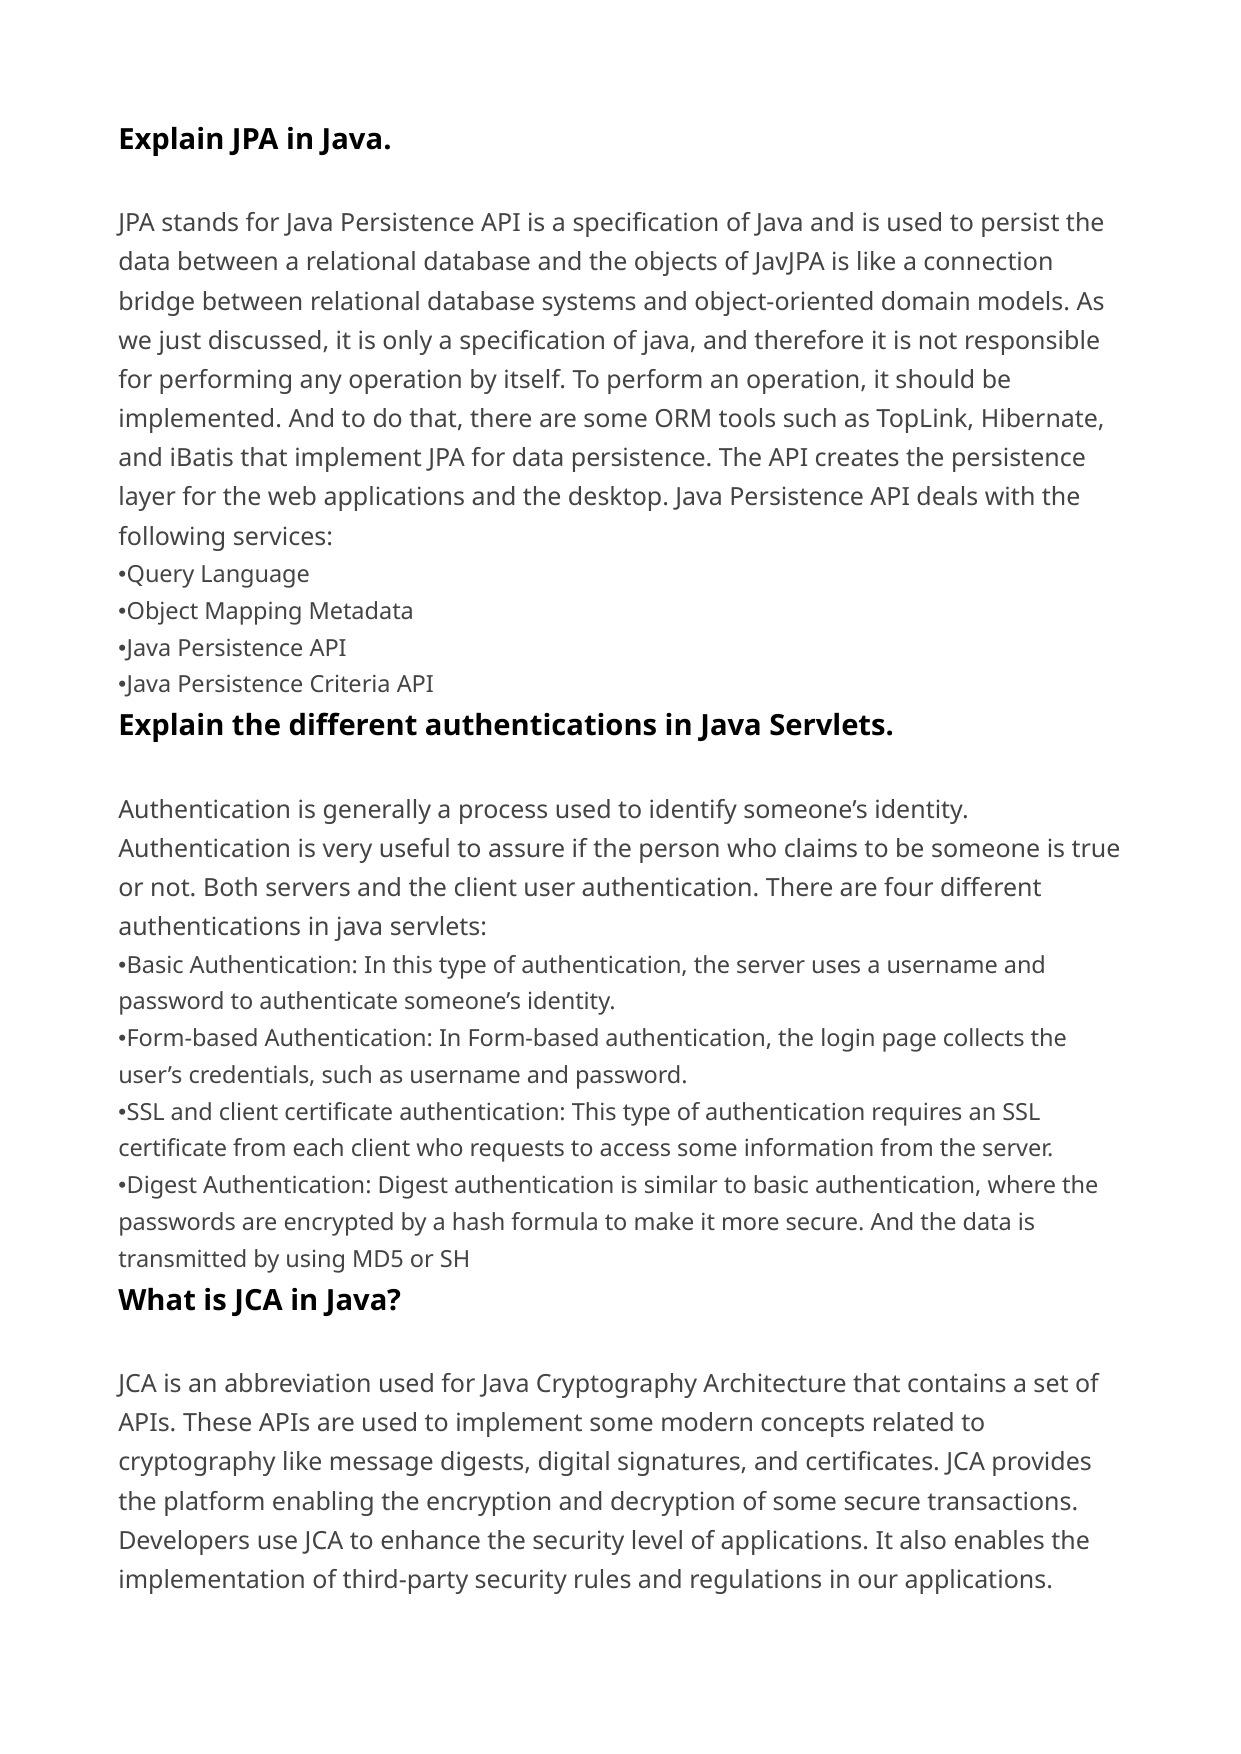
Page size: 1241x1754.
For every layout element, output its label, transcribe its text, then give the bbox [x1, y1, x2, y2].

list Basic Authentication: In this type of authentication, the server uses a username and password to authenticate someone’s identity. [118, 948, 1122, 1017]
subtitle Explain JPA in Java. [118, 118, 1122, 158]
list Java Persistence Criteria API [118, 668, 1122, 700]
text Authentication is generally a process used to identify someone’s identity. Authentication is very useful to assure if the person who claims to be someone is true or not. Both servers and the client user authentication. There are four different authentications in java servlets: [118, 791, 1122, 943]
list Query Language [118, 557, 1122, 589]
list SSL and client certificate authentication: This type of authentication requires an SSL certificate from each client who requests to access some information from the server. [118, 1095, 1122, 1164]
subtitle Explain the different authentications in Java Servlets. [118, 704, 1122, 744]
list Form-based Authentication: In Form-based authentication, the login page collects the user’s credentials, such as username and password. [118, 1021, 1122, 1090]
text JPA stands for Java Persistence API is a specification of Java and is used to persist the data between a relational database and the objects of JavJPA is like a connection bridge between relational database systems and object-oriented domain models. As we just discussed, it is only a specification of java, and therefore it is not responsible for performing any operation by itself. To perform an operation, it should be implemented. And to do that, there are some ORM tools such as TopLink, Hibernate, and iBatis that implement JPA for data persistence. The API creates the persistence layer for the web applications and the desktop. Java Persistence API deals with the following services: [118, 205, 1122, 552]
text JCA is an abbreviation used for Java Cryptography Architecture that contains a set of APIs. These APIs are used to implement some modern concepts related to cryptography like message digests, digital signatures, and certificates. JCA provides the platform enabling the encryption and decryption of some secure transactions. Developers use JCA to enhance the security level of applications. It also enables the implementation of third-party security rules and regulations in our applications. [118, 1366, 1122, 1596]
list Digest Authentication: Digest authentication is similar to basic authentication, where the passwords are encrypted by a hash formula to make it more secure. And the data is transmitted by using MD5 or SH [118, 1168, 1122, 1274]
list Object Mapping Metadata [118, 594, 1122, 626]
list Java Persistence API [118, 631, 1122, 663]
subtitle What is JCA in Java? [118, 1279, 1122, 1318]
